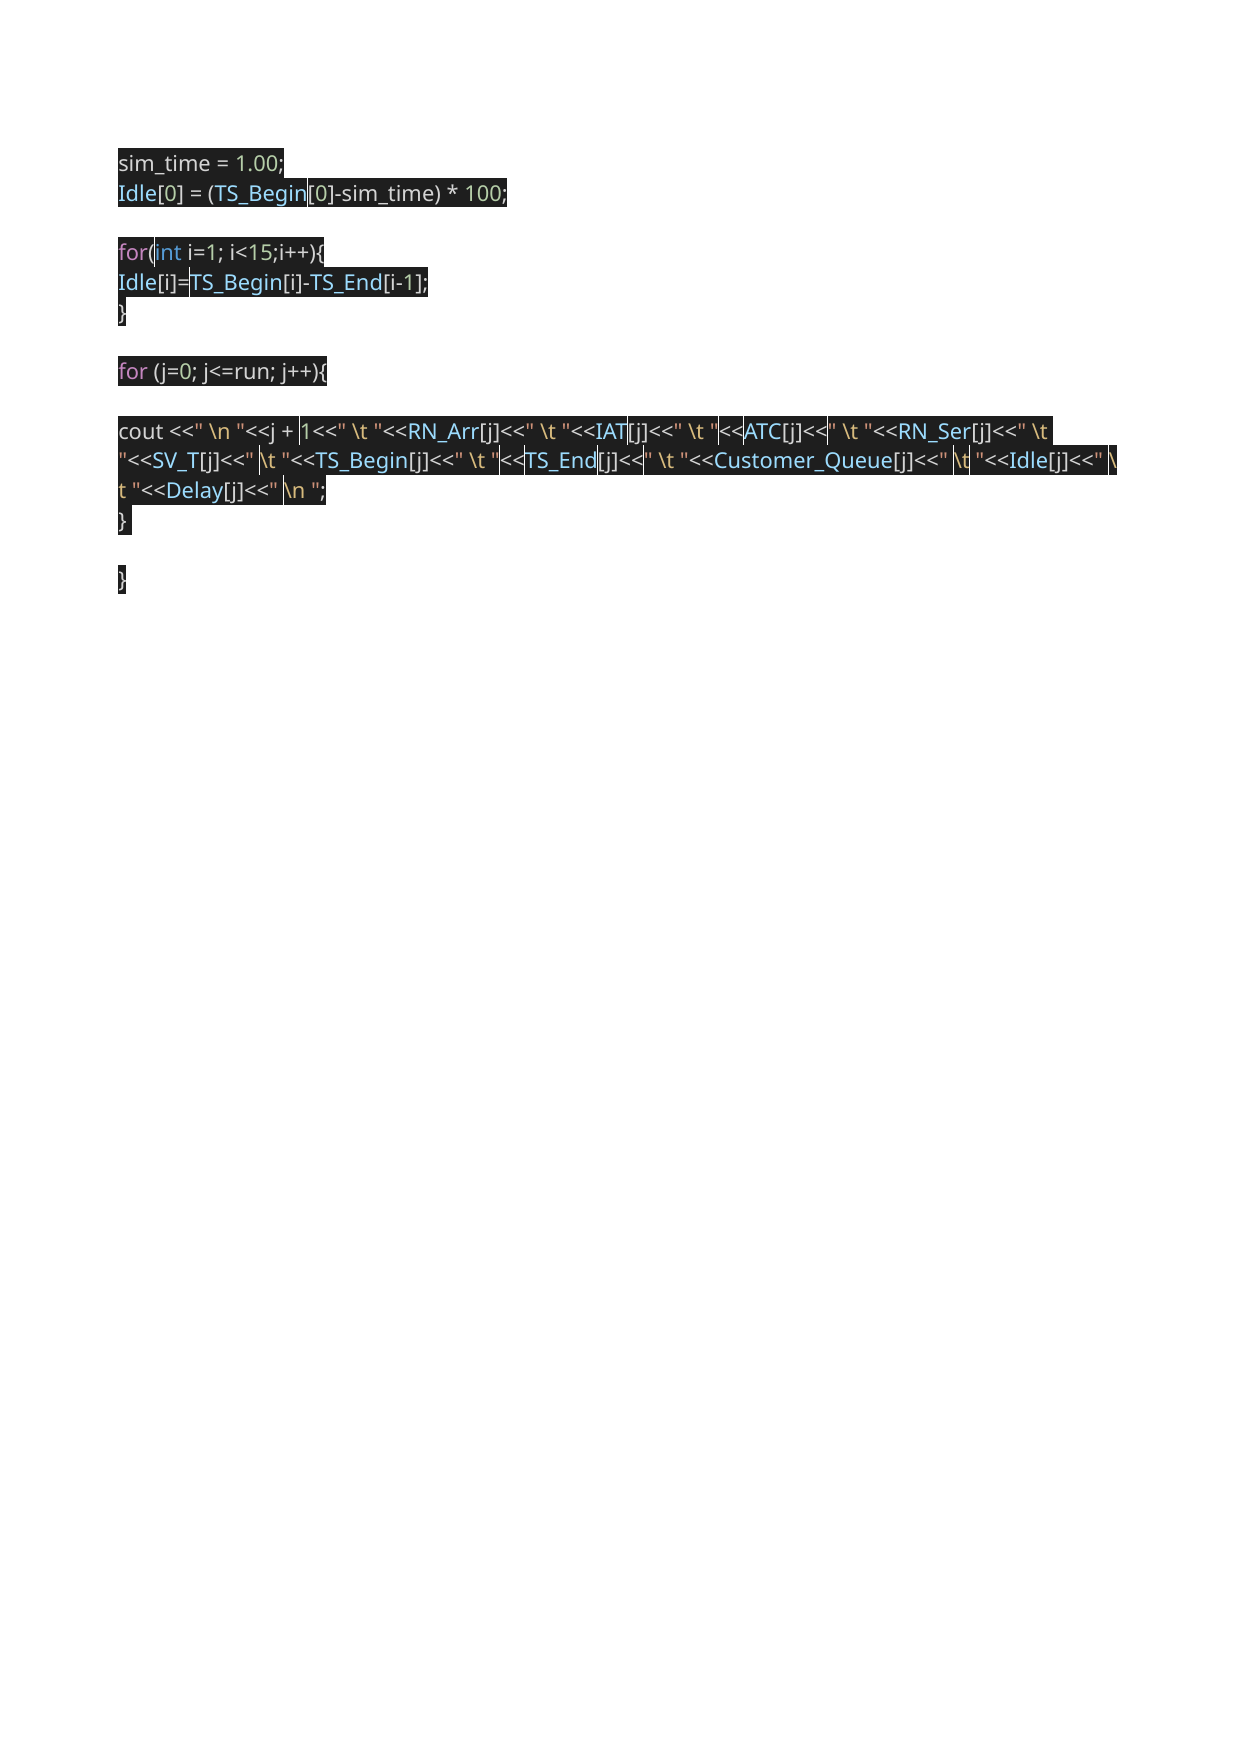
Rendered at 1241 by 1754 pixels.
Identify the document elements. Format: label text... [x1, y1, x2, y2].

text for(int i=1; i<15;i++){ [118, 237, 1122, 267]
text } [118, 564, 1122, 594]
text } [118, 297, 1122, 326]
text Idle[i]=TS_Begin[i]-TS_End[i-1]; [118, 267, 1122, 297]
text Idle[0] = (TS_Begin[0]-sim_time) * 100; [118, 178, 1122, 207]
text cout <<" \n "<<j + 1<<" \t "<<RN_Arr[j]<<" \t "<<IAT[j]<<" \t "<<ATC[j]<<" \t "<<RN_Ser[j]<<" \t "<<SV_T[j]<<" \t "<<TS_Begin[j]<<" \t "<<TS_End[j]<<" \t "<<Customer_Queue[j]<<" \t "<<Idle[j]<<" \t "<<Delay[j]<<" \n "; [118, 416, 1122, 505]
text for (j=0; j<=run; j++){ [118, 356, 1122, 386]
text sim_time = 1.00; [118, 148, 1122, 178]
text } [118, 505, 1122, 535]
